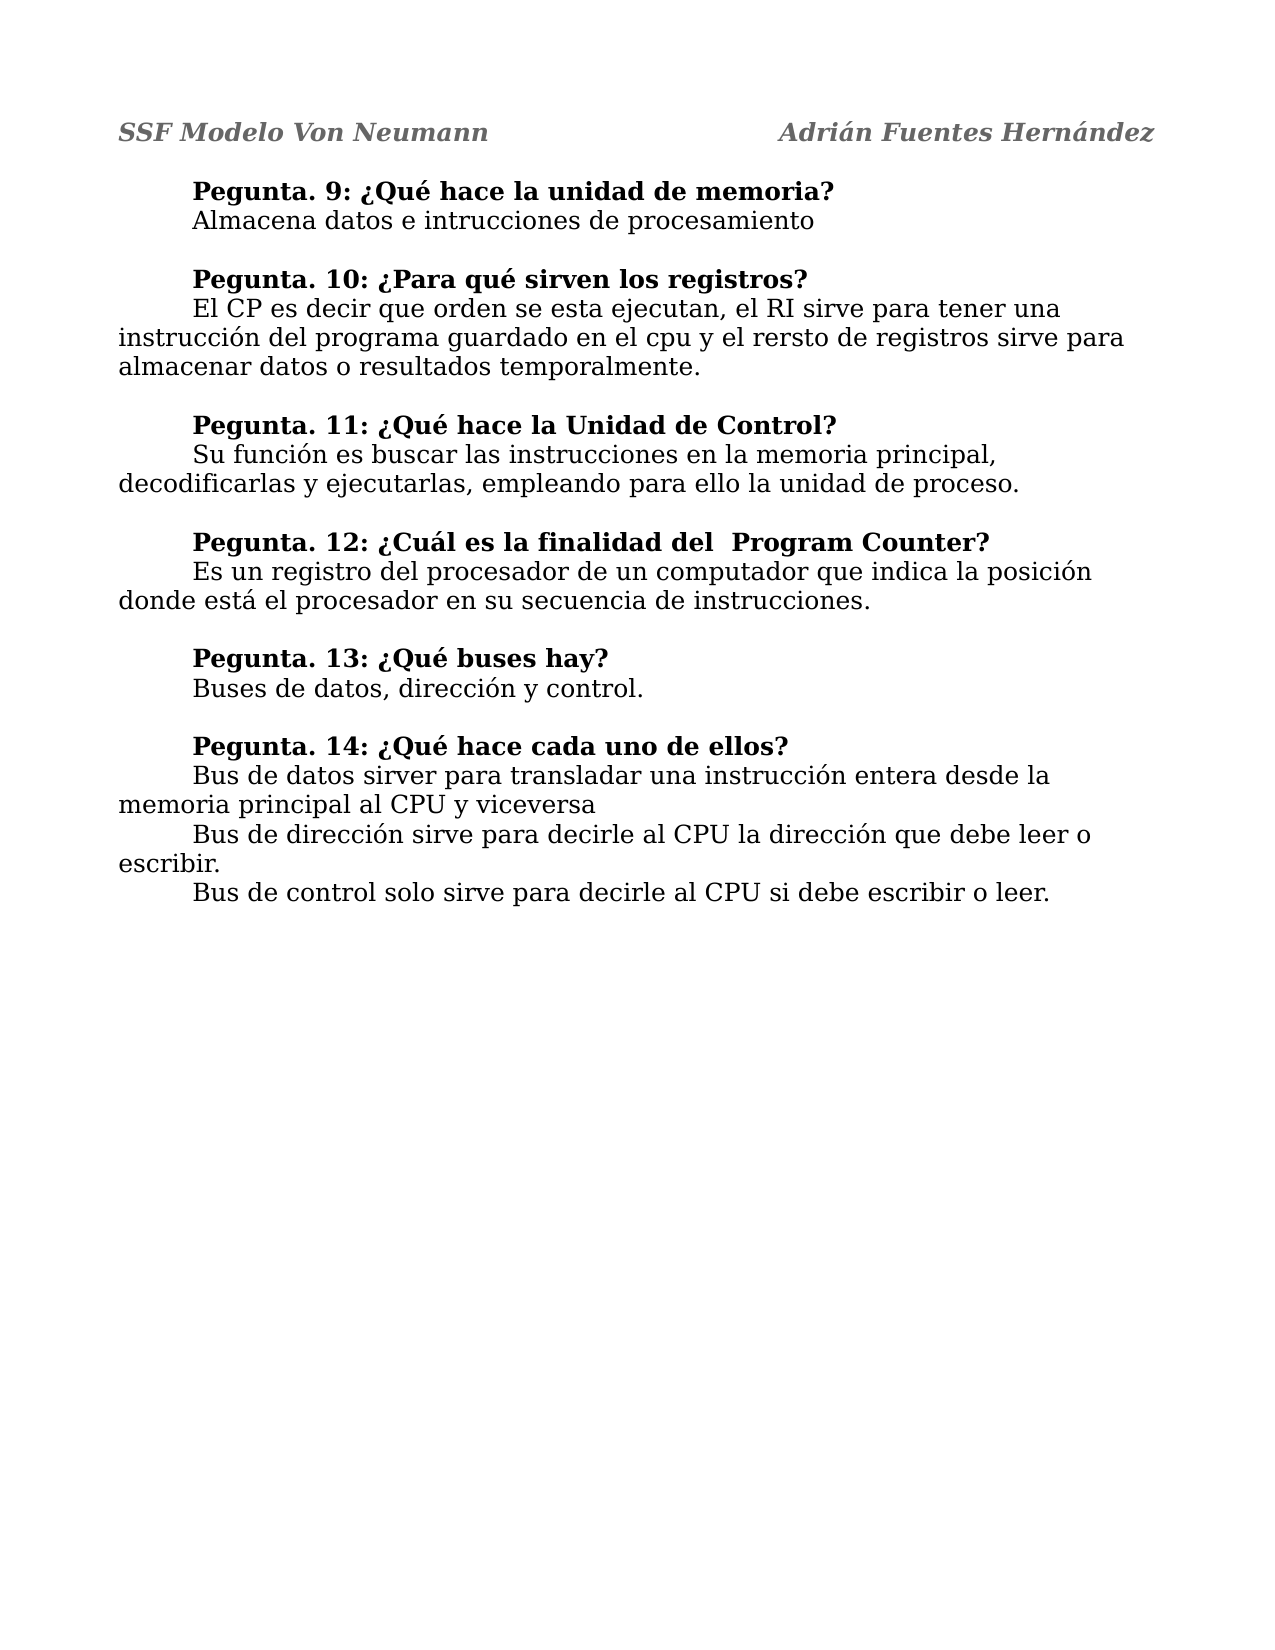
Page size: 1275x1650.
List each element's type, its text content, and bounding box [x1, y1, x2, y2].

text Buses de datos, dirección y control. [118, 674, 1157, 703]
text Pegunta. 11: ¿Qué hace la Unidad de Control? [118, 411, 1157, 440]
text Pegunta. 10: ¿Para qué sirven los registros? [118, 265, 1157, 294]
text Es un registro del procesador de un computador que indica la posición donde está el procesador en su secuencia de instrucciones. [118, 557, 1157, 615]
text Pegunta. 9: ¿Qué hace la unidad de memoria? [118, 177, 1157, 206]
text Pegunta. 13: ¿Qué buses hay? [118, 644, 1157, 674]
text Bus de dirección sirve para decirle al CPU la dirección que debe leer o escribir. [118, 820, 1157, 878]
text Pegunta. 12: ¿Cuál es la finalidad del Program Counter? [118, 528, 1157, 557]
text Su función es buscar las instrucciones en la memoria principal, decodificarlas y ejecutarlas, empleando para ello la unidad de proceso. [118, 440, 1157, 498]
text Bus de control solo sirve para decirle al CPU si debe escribir o leer. [118, 878, 1157, 907]
text Bus de datos sirver para transladar una instrucción entera desde la memoria principal al CPU y viceversa [118, 762, 1157, 820]
text Pegunta. 14: ¿Qué hace cada uno de ellos? [118, 732, 1157, 762]
text El CP es decir que orden se esta ejecutan, el RI sirve para tener una instrucción del programa guardado en el cpu y el rersto de registros sirve para almacenar datos o resultados temporalmente. [118, 294, 1157, 382]
text Almacena datos e intrucciones de procesamiento [118, 206, 1157, 236]
